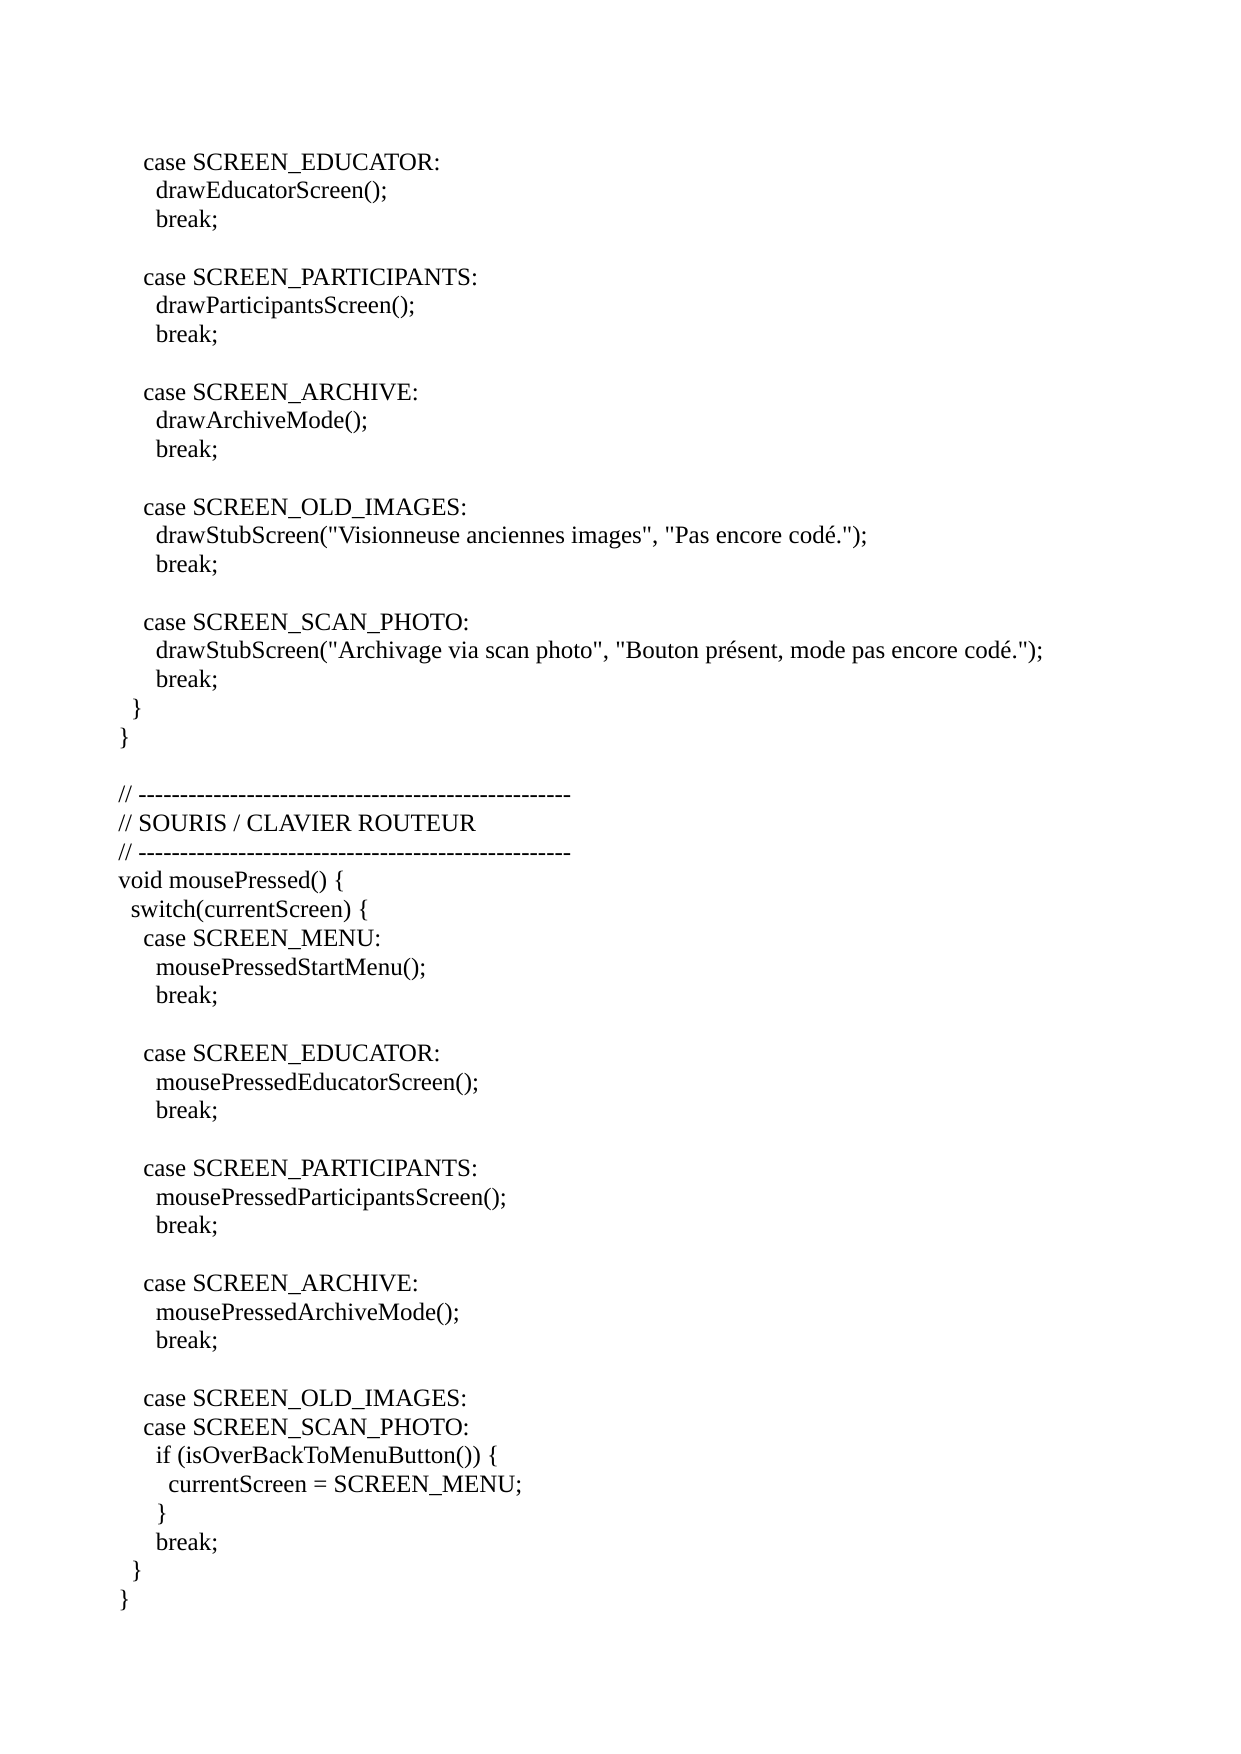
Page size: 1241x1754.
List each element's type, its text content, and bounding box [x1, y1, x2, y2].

text break; [118, 1527, 1122, 1556]
text case SCREEN_SCAN_PHOTO: [118, 607, 1122, 636]
text case SCREEN_OLD_IMAGES: [118, 1383, 1122, 1412]
text break; [118, 1211, 1122, 1239]
text drawStubScreen("Visionneuse anciennes images", "Pas encore codé."); [118, 521, 1122, 549]
text drawStubScreen("Archivage via scan photo", "Bouton présent, mode pas encore codé."); [118, 636, 1122, 664]
text } [118, 722, 1122, 751]
text case SCREEN_SCAN_PHOTO: [118, 1412, 1122, 1441]
text break; [118, 981, 1122, 1009]
text case SCREEN_MENU: [118, 923, 1122, 952]
text mousePressedStartMenu(); [118, 952, 1122, 981]
text mousePressedArchiveMode(); [118, 1297, 1122, 1326]
text break; [118, 319, 1122, 348]
text // SOURIS / CLAVIER ROUTEUR [118, 808, 1122, 837]
text break; [118, 1096, 1122, 1124]
text case SCREEN_PARTICIPANTS: [118, 1153, 1122, 1182]
text break; [118, 434, 1122, 463]
text break; [118, 204, 1122, 233]
text mousePressedParticipantsScreen(); [118, 1182, 1122, 1211]
text case SCREEN_OLD_IMAGES: [118, 492, 1122, 521]
text drawEducatorScreen(); [118, 176, 1122, 204]
text case SCREEN_EDUCATOR: [118, 147, 1122, 176]
text if (isOverBackToMenuButton()) { [118, 1441, 1122, 1469]
text break; [118, 1326, 1122, 1354]
text drawParticipantsScreen(); [118, 291, 1122, 319]
text break; [118, 549, 1122, 578]
text void mousePressed() { [118, 866, 1122, 894]
text drawArchiveMode(); [118, 406, 1122, 434]
text mousePressedEducatorScreen(); [118, 1067, 1122, 1096]
text switch(currentScreen) { [118, 894, 1122, 923]
text case SCREEN_ARCHIVE: [118, 1268, 1122, 1297]
text } [118, 1584, 1122, 1613]
text break; [118, 664, 1122, 693]
text } [118, 1498, 1122, 1527]
text currentScreen = SCREEN_MENU; [118, 1469, 1122, 1498]
text case SCREEN_ARCHIVE: [118, 377, 1122, 406]
text case SCREEN_EDUCATOR: [118, 1038, 1122, 1067]
text // ---------------------------------------------------- [118, 779, 1122, 808]
text } [118, 693, 1122, 722]
text case SCREEN_PARTICIPANTS: [118, 262, 1122, 291]
text // ---------------------------------------------------- [118, 837, 1122, 866]
text } [118, 1556, 1122, 1584]
